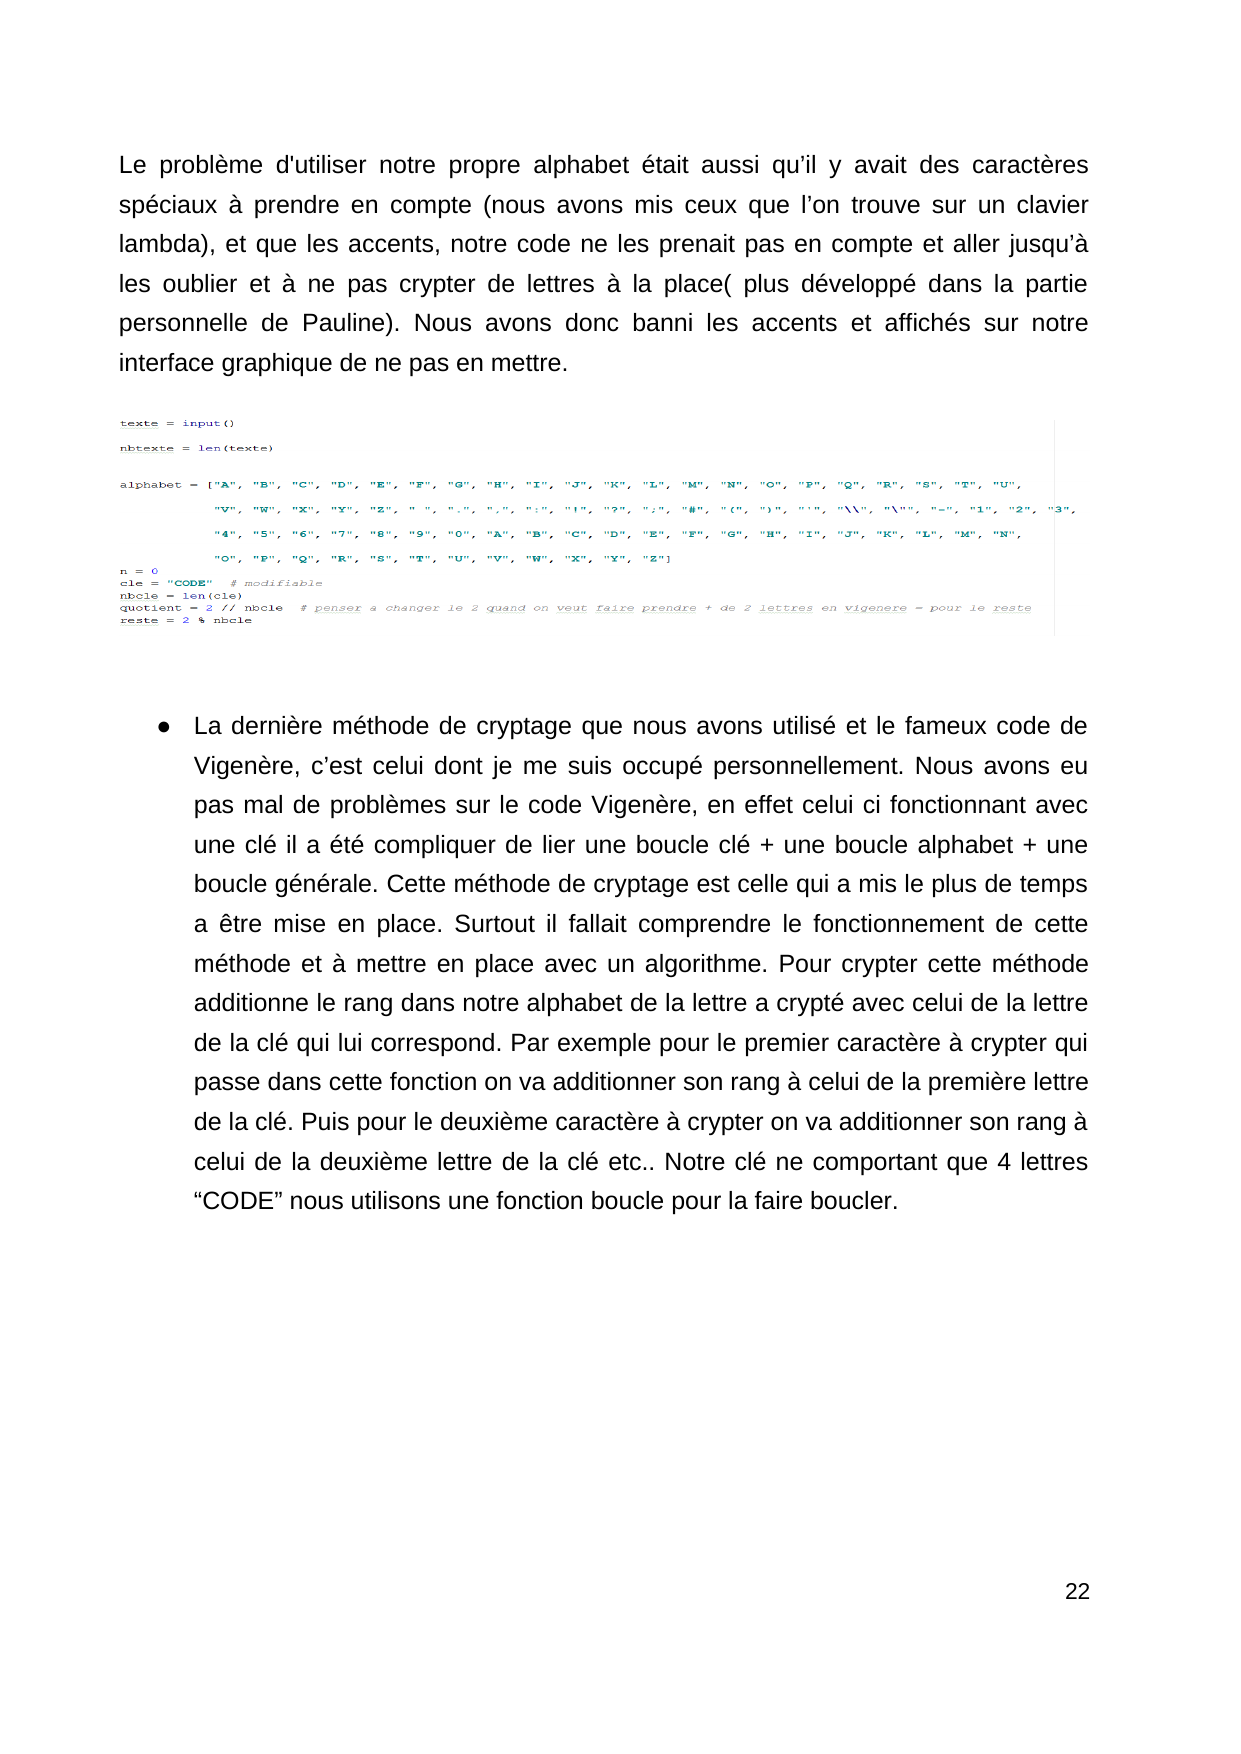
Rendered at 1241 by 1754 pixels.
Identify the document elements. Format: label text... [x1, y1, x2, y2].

text Le problème d'utiliser notre propre alphabet était aussi qu’il y avait des caractères spéciaux à prendre en compte (nous avons mis ceux que l’on trouve sur un clavier lambda), et que les accents, notre code ne les prenait pas en compte et aller jusqu’à les oublier et à ne pas crypter de lettres à la place( plus développé dans la partie personnelle de Pauline). Nous avons donc banni les accents et affichés sur notre interface graphique de ne pas en mettre. [119, 150, 1090, 377]
picture [118, 420, 1090, 636]
list La dernière méthode de cryptage que nous avons utilisé et le fameux code de Vigenère, c’est celui dont je me suis occupé personnellement. Nous avons eu pas mal de problèmes sur le code Vigenère, en effet celui ci fonctionnant avec une clé il a été compliquer de lier une boucle clé + une boucle alphabet + une boucle générale. Cette méthode de cryptage est celle qui a mis le plus de temps a être mise en place. Surtout il fallait comprendre le fonctionnement de cette méthode et à mettre en place avec un algorithme. Pour crypter cette méthode additionne le rang dans notre alphabet de la lettre a crypté avec celui de la lettre de la clé qui lui correspond. Par exemple pour le premier caractère à crypter qui passe dans cette fonction on va additionner son rang à celui de la première lettre de la clé. Puis pour le deuxième caractère à crypter on va additionner son rang à celui de la deuxième lettre de la clé etc.. Notre clé ne comportant que 4 lettres “CODE” nous utilisons une fonction boucle pour la faire boucler. [156, 711, 1090, 1215]
